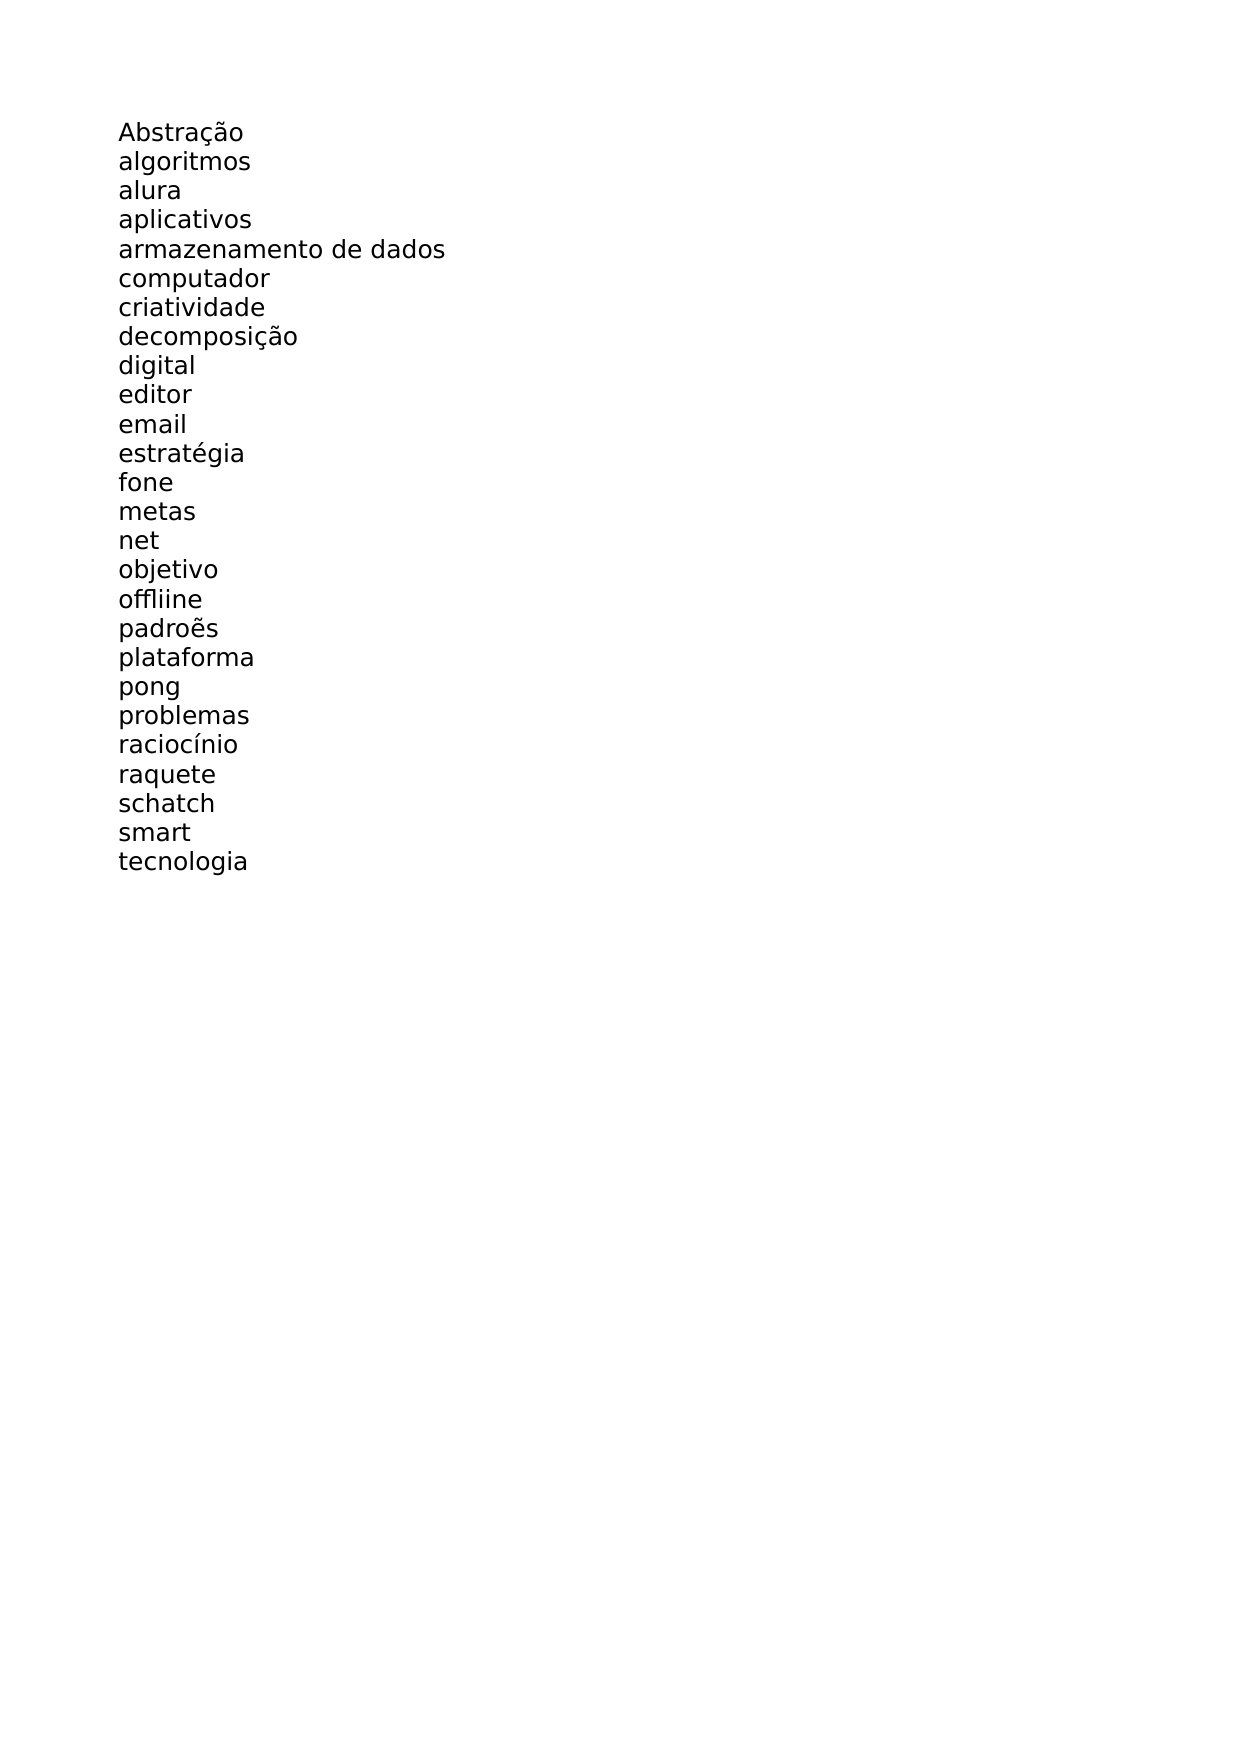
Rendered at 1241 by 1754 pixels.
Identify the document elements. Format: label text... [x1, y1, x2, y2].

text problemas [118, 701, 1122, 731]
text criatividade [118, 293, 1122, 322]
text aplicativos [118, 206, 1122, 235]
text offliine [118, 585, 1122, 614]
text email [118, 410, 1122, 439]
text editor [118, 381, 1122, 410]
text Abstração [118, 118, 1122, 147]
text raciocínio [118, 731, 1122, 760]
text digital [118, 351, 1122, 381]
text net [118, 526, 1122, 556]
text tecnologia [118, 847, 1122, 876]
text raquete [118, 760, 1122, 789]
text objetivo [118, 556, 1122, 585]
text padroẽs [118, 614, 1122, 643]
text computador [118, 264, 1122, 293]
text pong [118, 672, 1122, 701]
text algoritmos [118, 147, 1122, 176]
text schatch [118, 789, 1122, 818]
text plataforma [118, 643, 1122, 672]
text alura [118, 176, 1122, 206]
text smart [118, 818, 1122, 847]
text metas [118, 497, 1122, 526]
text fone [118, 468, 1122, 497]
text estratégia [118, 439, 1122, 468]
text decomposição [118, 322, 1122, 351]
text armazenamento de dados [118, 235, 1122, 264]
